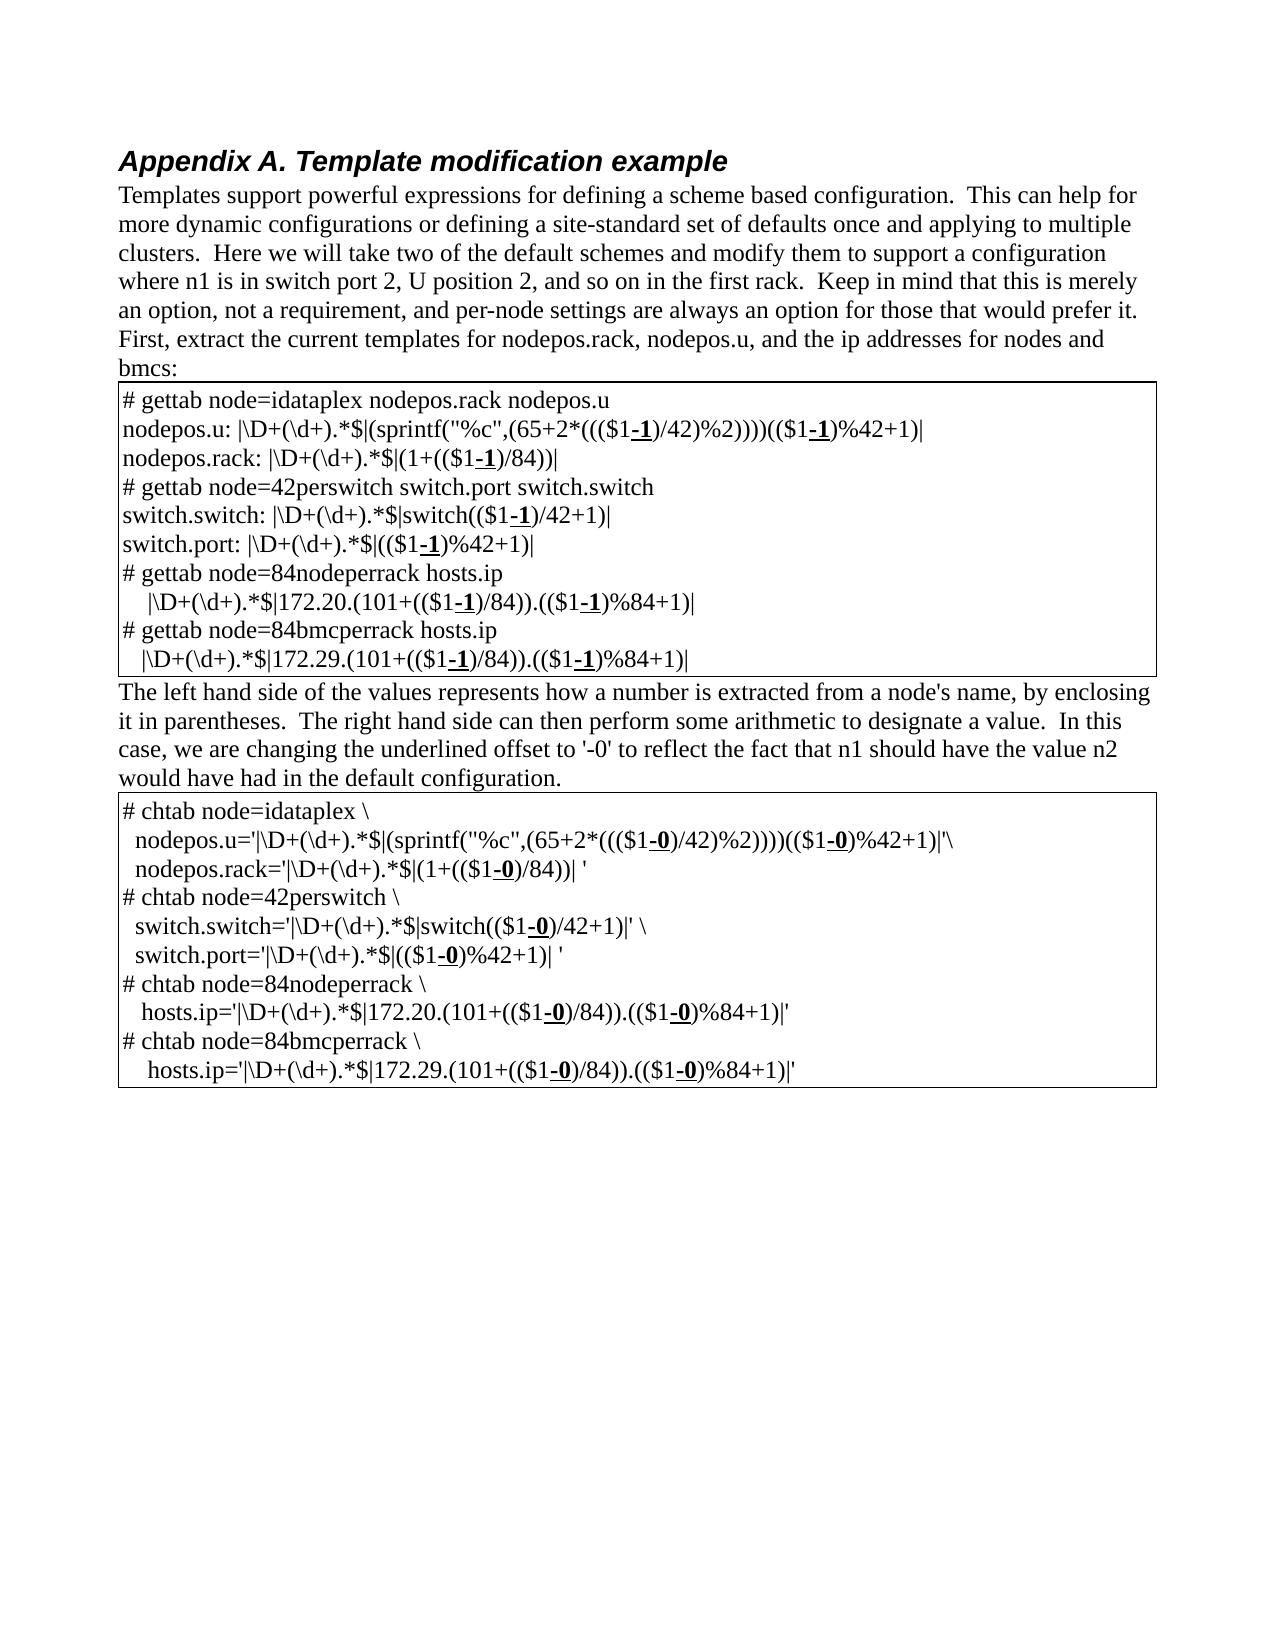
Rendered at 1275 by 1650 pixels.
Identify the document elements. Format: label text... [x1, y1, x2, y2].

text switch.port: |\D+(\d+).*$|(($1-1)%42+1)| [119, 525, 1156, 554]
text nodepos.rack: |\D+(\d+).*$|(1+(($1-1)/84))| [119, 439, 1156, 468]
text # chtab node=42perswitch \ [119, 878, 1156, 907]
text The left hand side of the values represents how a number is extracted from a node's name, by enclosing it in parentheses. The right hand side can then perform some arithmetic to designate a value. In this case, we are changing the underlined offset to '-0' to reflect the fact that n1 should have the value n2 would have had in the default configuration. [118, 677, 1157, 792]
text |\D+(\d+).*$|172.20.(101+(($1-1)/84)).(($1-1)%84+1)| [119, 583, 1156, 611]
text nodepos.u='|\D+(\d+).*$|(sprintf("%c",(65+2*((($1-0)/42)%2))))(($1-0)%42+1)|'\ [119, 821, 1156, 849]
text # gettab node=42perswitch switch.port switch.switch [119, 468, 1156, 496]
text # gettab node=idataplex nodepos.rack nodepos.u [119, 383, 1156, 410]
text switch.switch: |\D+(\d+).*$|switch(($1-1)/42+1)| [119, 496, 1156, 525]
text # chtab node=84bmcperrack \ [119, 1022, 1156, 1051]
text switch.port='|\D+(\d+).*$|(($1-0)%42+1)| ' [119, 936, 1156, 964]
text switch.switch='|\D+(\d+).*$|switch(($1-0)/42+1)|' \ [119, 907, 1156, 936]
text |\D+(\d+).*$|172.29.(101+(($1-1)/84)).(($1-1)%84+1)| [119, 640, 1156, 676]
text hosts.ip='|\D+(\d+).*$|172.29.(101+(($1-0)/84)).(($1-0)%84+1)|' [119, 1051, 1156, 1087]
text hosts.ip='|\D+(\d+).*$|172.20.(101+(($1-0)/84)).(($1-0)%84+1)|' [119, 993, 1156, 1022]
text # gettab node=84nodeperrack hosts.ip [119, 554, 1156, 583]
text nodepos.rack='|\D+(\d+).*$|(1+(($1-0)/84))| ' [119, 849, 1156, 878]
subtitle Appendix A. Template modification example [118, 144, 1157, 177]
text Templates support powerful expressions for defining a scheme based configuration. This can help for more dynamic configurations or defining a site-standard set of defaults once and applying to multiple clusters. Here we will take two of the default schemes and modify them to support a configuration where n1 is in switch port 2, U position 2, and so on in the first rack. Keep in mind that this is merely an option, not a requirement, and per-node settings are always an option for those that would prefer it. First, extract the current templates for nodepos.rack, nodepos.u, and the ip addresses for nodes and bmcs: [118, 180, 1157, 381]
text # gettab node=84bmcperrack hosts.ip [119, 611, 1156, 640]
text # chtab node=84nodeperrack \ [119, 964, 1156, 993]
text # chtab node=idataplex \ [119, 793, 1156, 821]
text nodepos.u: |\D+(\d+).*$|(sprintf("%c",(65+2*((($1-1)/42)%2))))(($1-1)%42+1)| [119, 410, 1156, 439]
